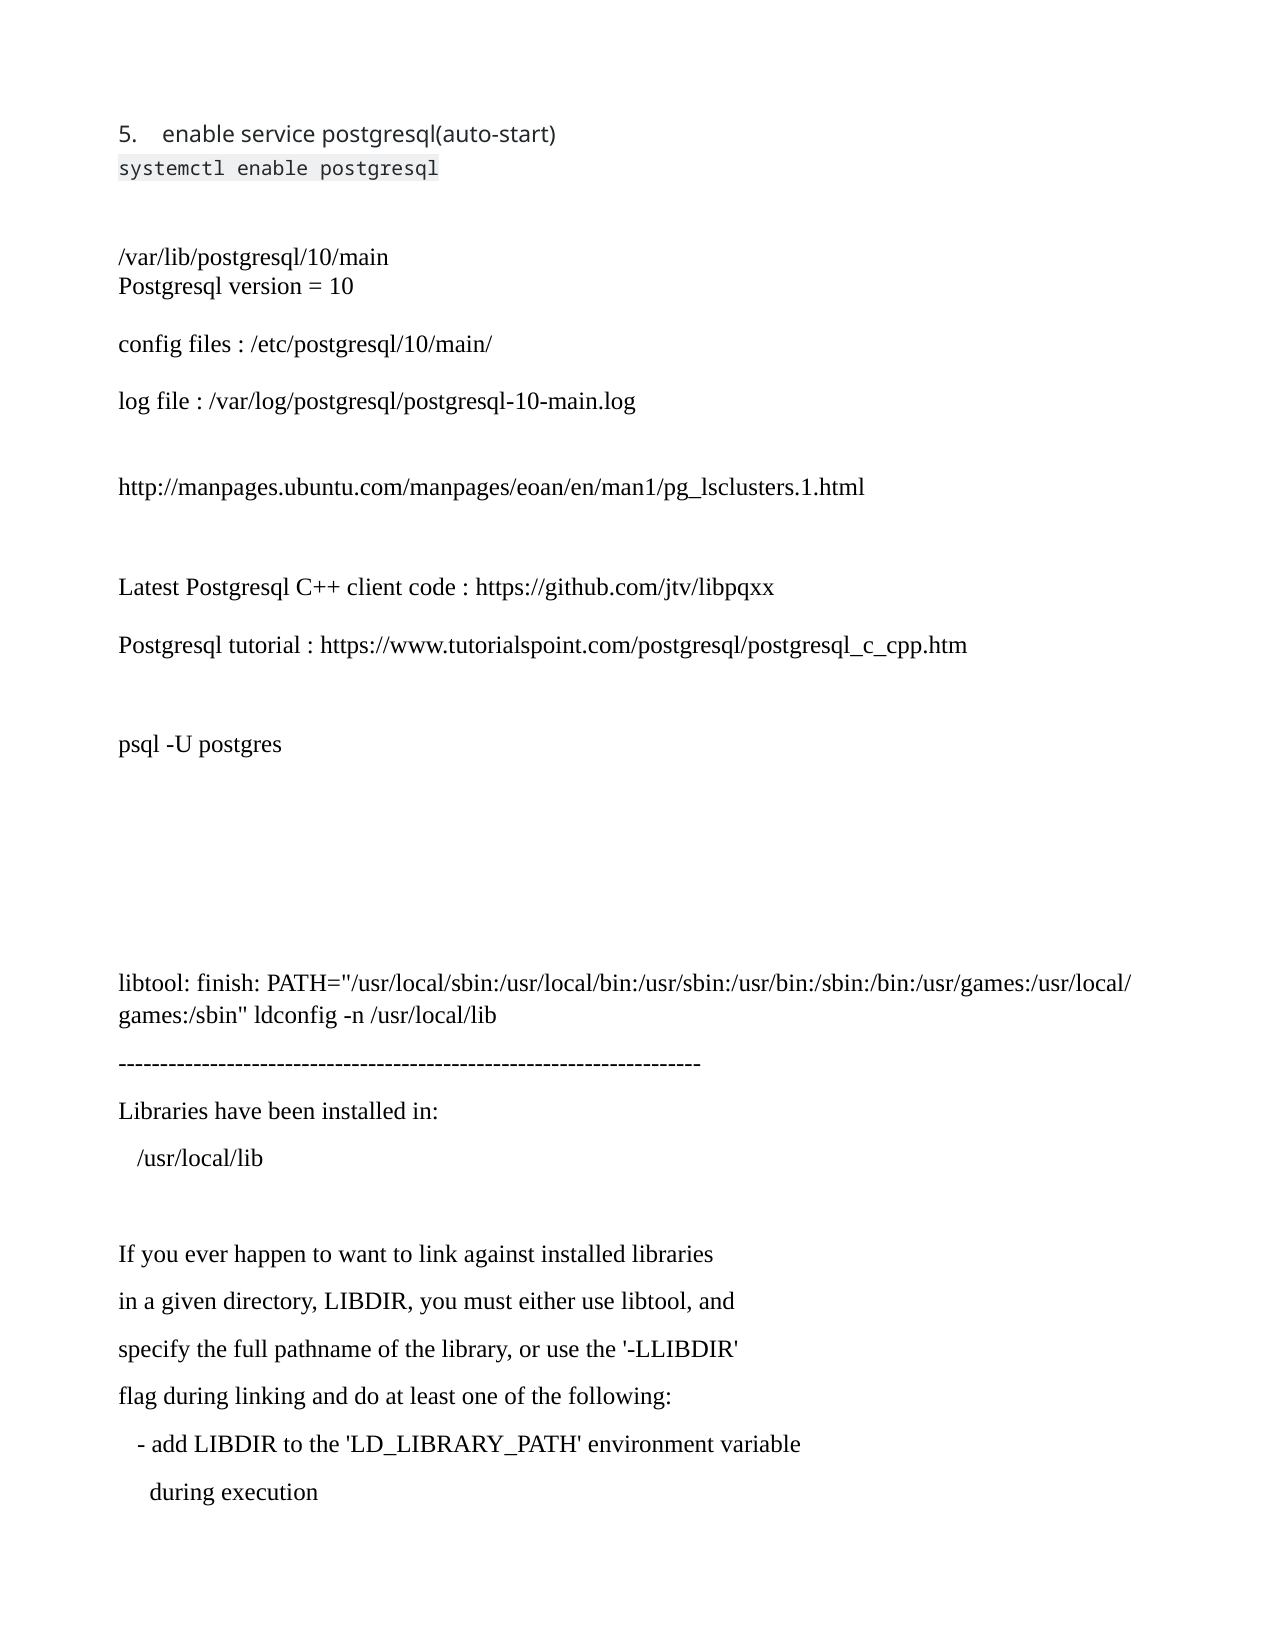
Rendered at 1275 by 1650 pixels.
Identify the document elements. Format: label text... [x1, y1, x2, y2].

text Postgresql tutorial : https://www.tutorialspoint.com/postgresql/postgresql_c_cpp.htm [118, 630, 1157, 658]
text - add LIBDIR to the 'LD_LIBRARY_PATH' environment variable [118, 1429, 1157, 1458]
text /usr/local/lib [118, 1143, 1157, 1172]
text specify the full pathname of the library, or use the '-LLIBDIR' [118, 1334, 1157, 1363]
text libtool: finish: PATH="/usr/local/sbin:/usr/local/bin:/usr/sbin:/usr/bin:/sbin:/bin:/usr/games:/usr/local/games:/sbin" ldconfig -n /usr/local/lib [118, 968, 1157, 1029]
text in a given directory, LIBDIR, you must either use libtool, and [118, 1286, 1157, 1315]
text flag during linking and do at least one of the following: [118, 1381, 1157, 1410]
text Libraries have been installed in: [118, 1096, 1157, 1124]
text log file : /var/log/postgresql/postgresql-10-main.log [118, 386, 1157, 415]
text ---------------------------------------------------------------------- [118, 1048, 1157, 1077]
text http://manpages.ubuntu.com/manpages/eoan/en/man1/pg_lsclusters.1.html [118, 472, 1157, 501]
text Postgresql version = 10 [118, 271, 1157, 300]
text /var/lib/postgresql/10/main [118, 242, 1157, 271]
text If you ever happen to want to link against installed libraries [118, 1239, 1157, 1267]
text psql -U postgres [118, 729, 1157, 758]
text config files : /etc/postgresql/10/main/ [118, 329, 1157, 357]
text Latest Postgresql C++ client code : https://github.com/jtv/libpqxx [118, 572, 1157, 601]
text during execution [118, 1477, 1157, 1505]
list enable service postgresql(auto-start) [118, 118, 1157, 149]
text systemctl enable postgresql [118, 154, 1157, 181]
